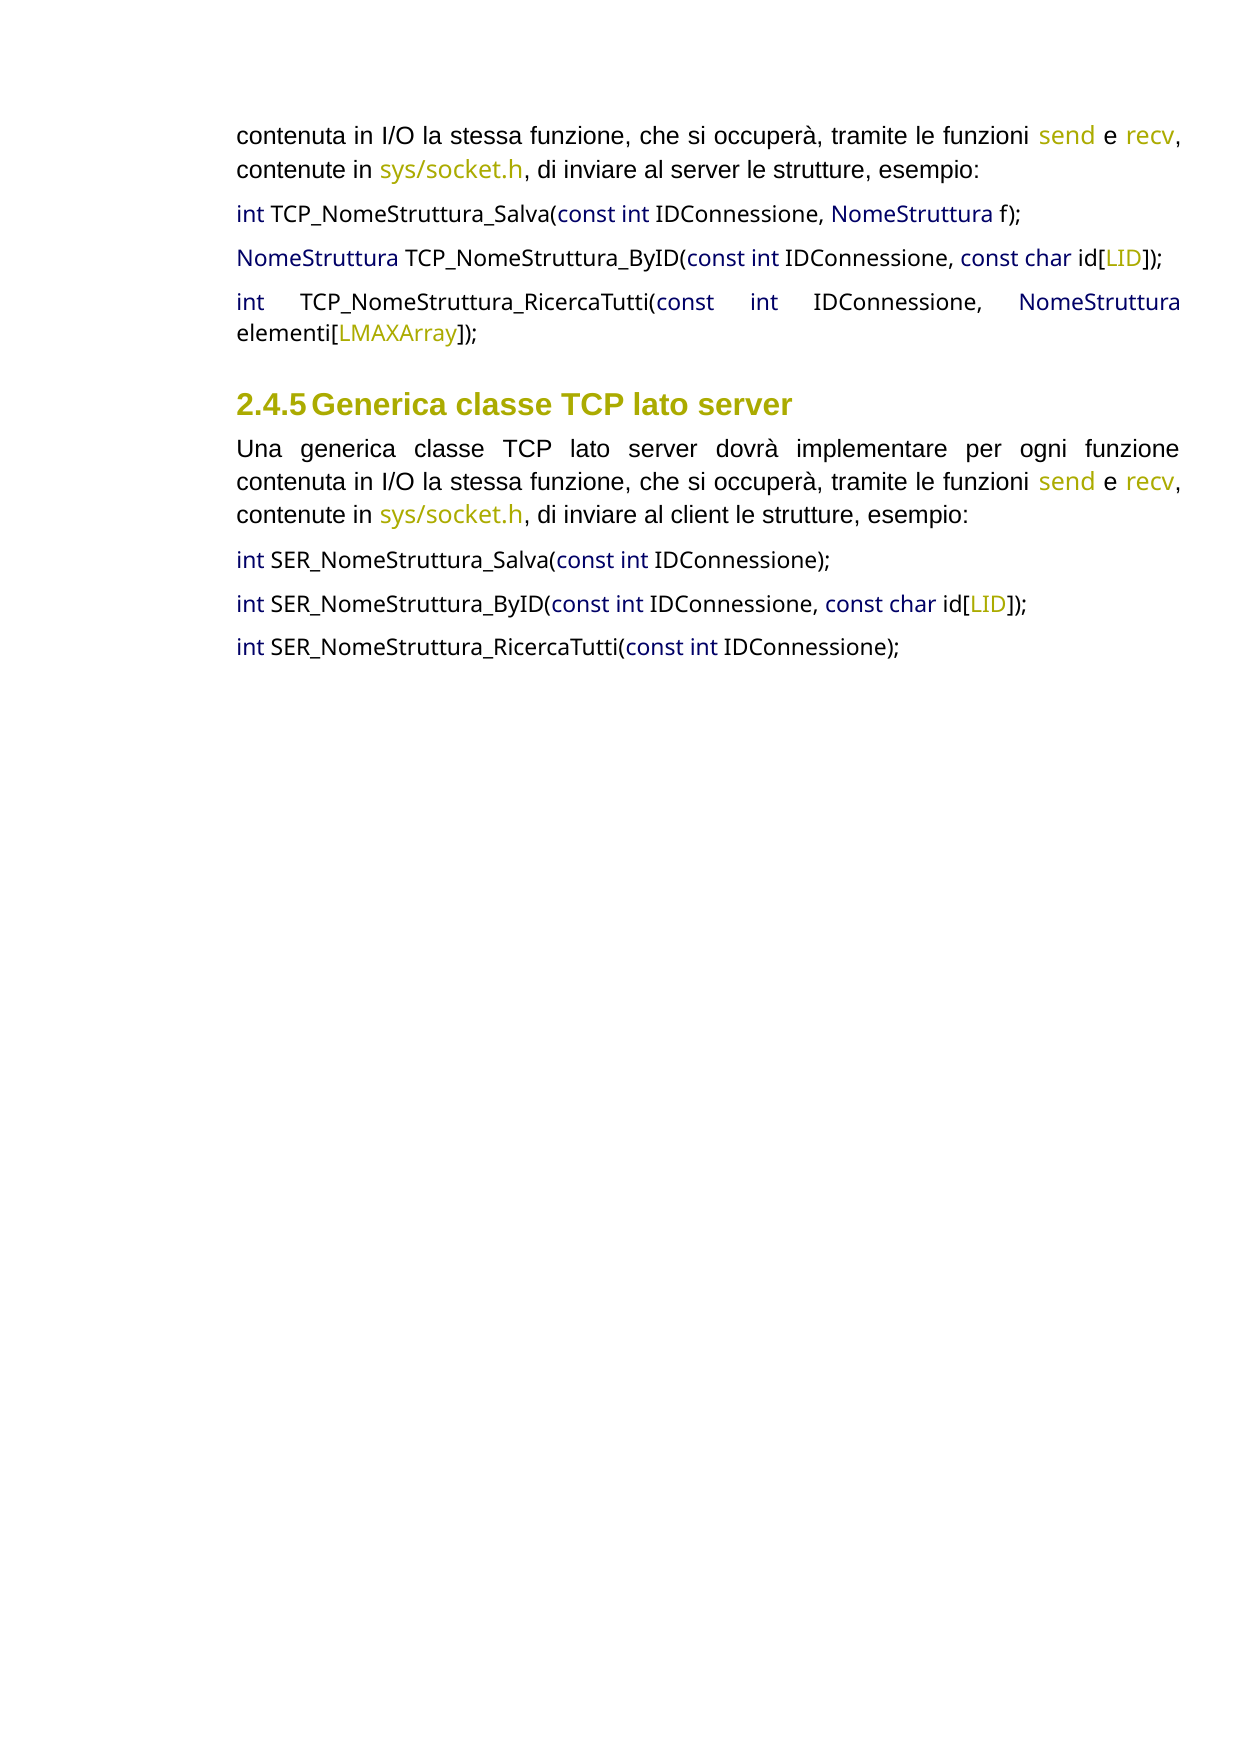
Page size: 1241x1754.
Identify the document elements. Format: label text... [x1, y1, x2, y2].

text int TCP_NomeStruttura_Salva(const int IDConnessione, NomeStruttura f); [236, 198, 1181, 229]
text NomeStruttura TCP_NomeStruttura_ByID(const int IDConnessione, const char id[LID]); [236, 242, 1181, 273]
text int SER_NomeStruttura_ByID(const int IDConnessione, const char id[LID]); [236, 587, 1181, 619]
text int SER_NomeStruttura_RicercaTutti(const int IDConnessione); [236, 631, 1181, 662]
subtitle Generica classe TCP lato server [236, 385, 1181, 422]
text int TCP_NomeStruttura_RicercaTutti(const int IDConnessione, NomeStruttura elementi[LMAXArray]); [236, 285, 1181, 348]
text int SER_NomeStruttura_Salva(const int IDConnessione); [236, 544, 1181, 575]
text Una generica classe TCP lato server dovrà implementare per ogni funzione contenuta in I/O la stessa funzione, che si occuperà, tramite le funzioni send e recv, contenute in sys/socket.h, di inviare al client le strutture, esempio: [236, 434, 1181, 531]
text contenuta in I/O la stessa funzione, che si occuperà, tramite le funzioni send e recv, contenute in sys/socket.h, di inviare al server le strutture, esempio: [236, 117, 1181, 185]
